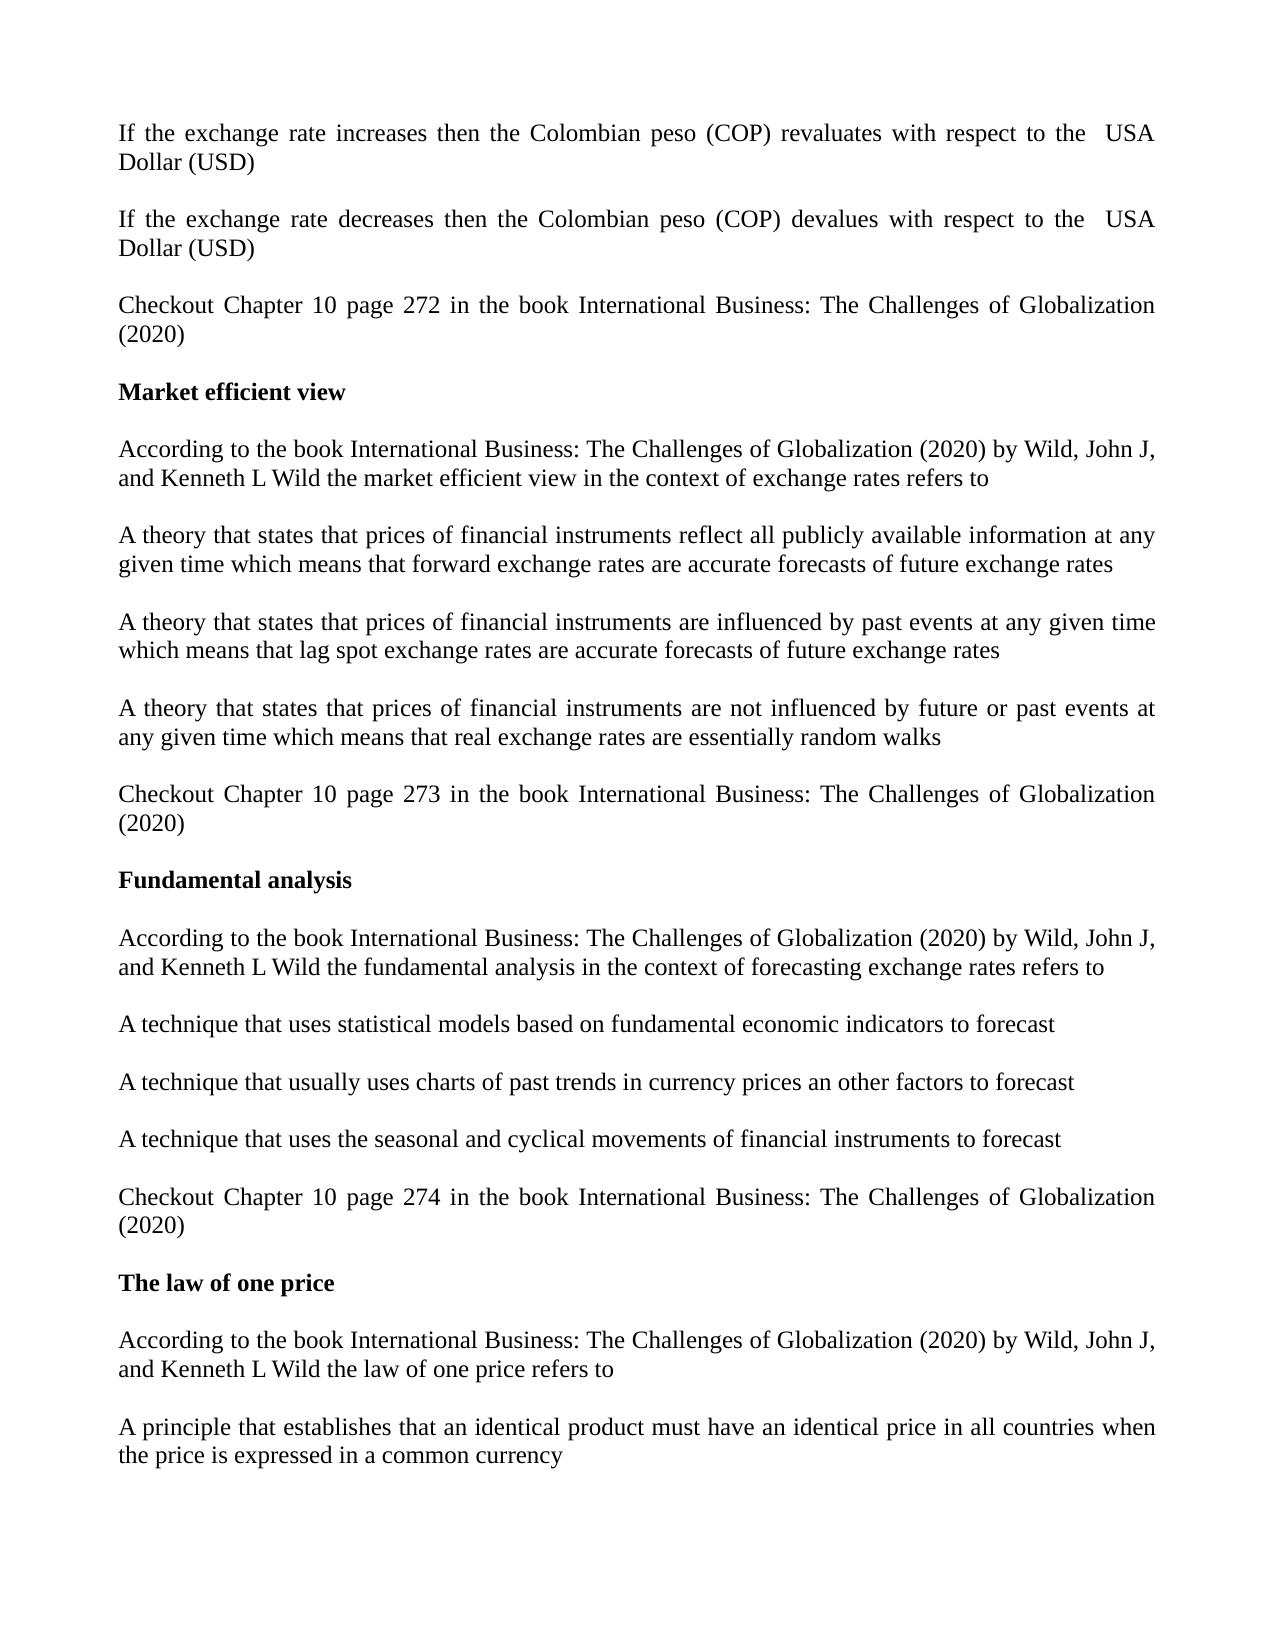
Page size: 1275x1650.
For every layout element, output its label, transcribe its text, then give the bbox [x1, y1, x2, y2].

text A theory that states that prices of financial instruments are not influenced by future or past events at any given time which means that real exchange rates are essentially random walks [118, 693, 1157, 751]
text Market efficient view [118, 377, 1157, 406]
text Checkout Chapter 10 page 272 in the book International Business: The Challenges of Globalization (2020) [118, 291, 1157, 348]
text A technique that usually uses charts of past trends in currency prices an other factors to forecast [118, 1067, 1157, 1096]
text According to the book International Business: The Challenges of Globalization (2020) by Wild, John J, and Kenneth L Wild the law of one price refers to [118, 1326, 1157, 1383]
text A theory that states that prices of financial instruments reflect all publicly available information at any given time which means that forward exchange rates are accurate forecasts of future exchange rates [118, 521, 1157, 578]
text A theory that states that prices of financial instruments are influenced by past events at any given time which means that lag spot exchange rates are accurate forecasts of future exchange rates [118, 607, 1157, 664]
text If the exchange rate decreases then the Colombian peso (COP) devalues with respect to the USA Dollar (USD) [118, 204, 1157, 262]
text According to the book International Business: The Challenges of Globalization (2020) by Wild, John J, and Kenneth L Wild the fundamental analysis in the context of forecasting exchange rates refers to [118, 923, 1157, 981]
text A principle that establishes that an identical product must have an identical price in all countries when the price is expressed in a common currency [118, 1412, 1157, 1469]
text The law of one price [118, 1268, 1157, 1297]
text A technique that uses the seasonal and cyclical movements of financial instruments to forecast [118, 1124, 1157, 1153]
text According to the book International Business: The Challenges of Globalization (2020) by Wild, John J, and Kenneth L Wild the market efficient view in the context of exchange rates refers to [118, 434, 1157, 492]
text Checkout Chapter 10 page 273 in the book International Business: The Challenges of Globalization (2020) [118, 779, 1157, 837]
text If the exchange rate increases then the Colombian peso (COP) revaluates with respect to the USA Dollar (USD) [118, 118, 1157, 176]
text Checkout Chapter 10 page 274 in the book International Business: The Challenges of Globalization (2020) [118, 1182, 1157, 1239]
text A technique that uses statistical models based on fundamental economic indicators to forecast [118, 1009, 1157, 1038]
text Fundamental analysis [118, 866, 1157, 894]
